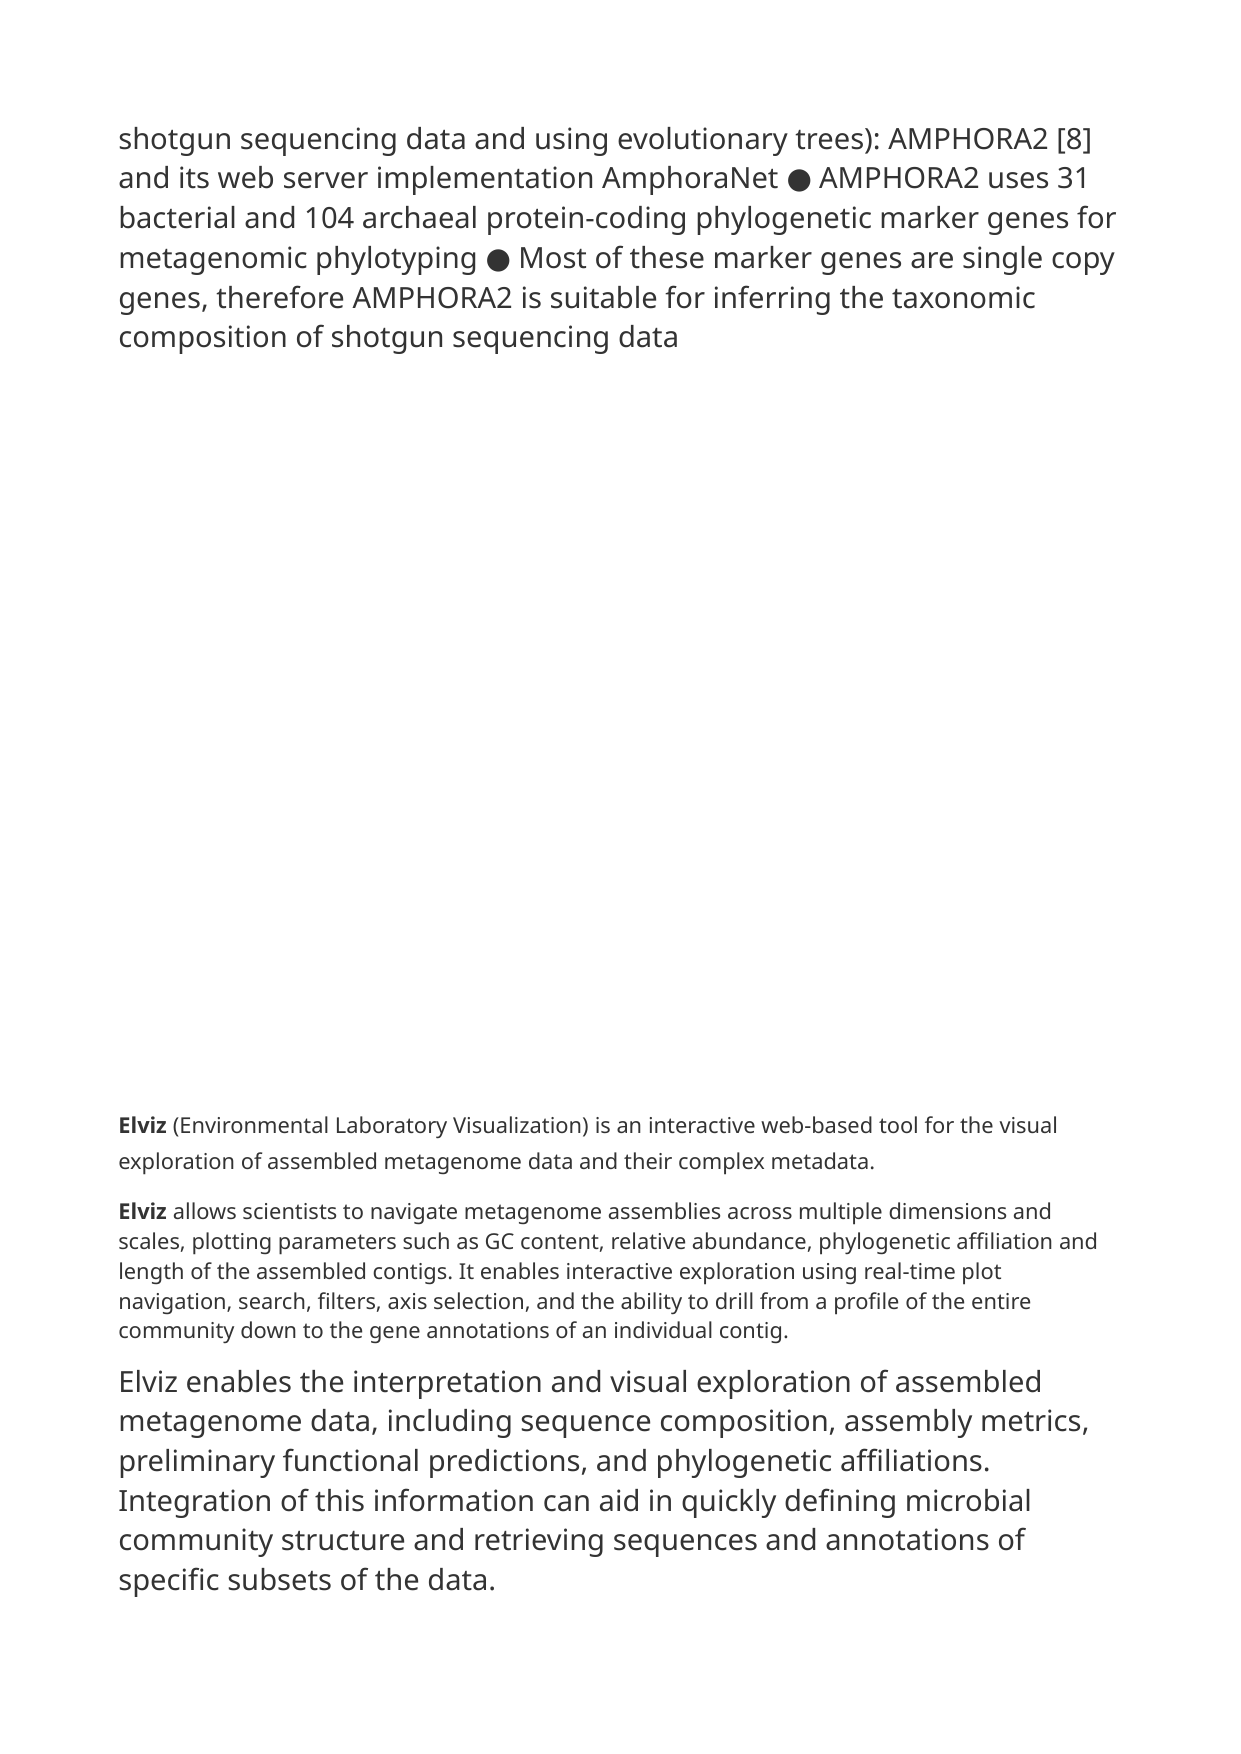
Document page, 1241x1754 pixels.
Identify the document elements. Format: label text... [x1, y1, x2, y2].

text Elviz (Environmental Laboratory Visualization) is an interactive web-based tool for the visual exploration of assembled metagenome data and their complex metadata. [118, 1110, 1122, 1176]
text Elviz allows scientists to navigate metagenome assemblies across multiple dimensions and scales, plotting parameters such as GC content, relative abundance, phylogenetic affiliation and length of the assembled contigs. It enables interactive exploration using real-time plot navigation, search, filters, axis selection, and the ability to drill from a profile of the entire community down to the gene annotations of an individual contig. [118, 1196, 1122, 1345]
text Elviz enables the interpretation and visual exploration of assembled metagenome data, including sequence composition, assembly metrics, preliminary functional predictions, and phylogenetic affiliations. Integration of this information can aid in quickly defining microbial community structure and retrieving sequences and annotations of specific subsets of the data. [118, 1361, 1122, 1599]
text shotgun sequencing data and using evolutionary trees): AMPHORA2 [8] and its web server implementation AmphoraNet ● AMPHORA2 uses 31 bacterial and 104 archaeal protein-coding phylogenetic marker genes for metagenomic phylotyping ● Most of these marker genes are single copy genes, therefore AMPHORA2 is suitable for inferring the taxonomic composition of shotgun sequencing data [118, 118, 1122, 356]
